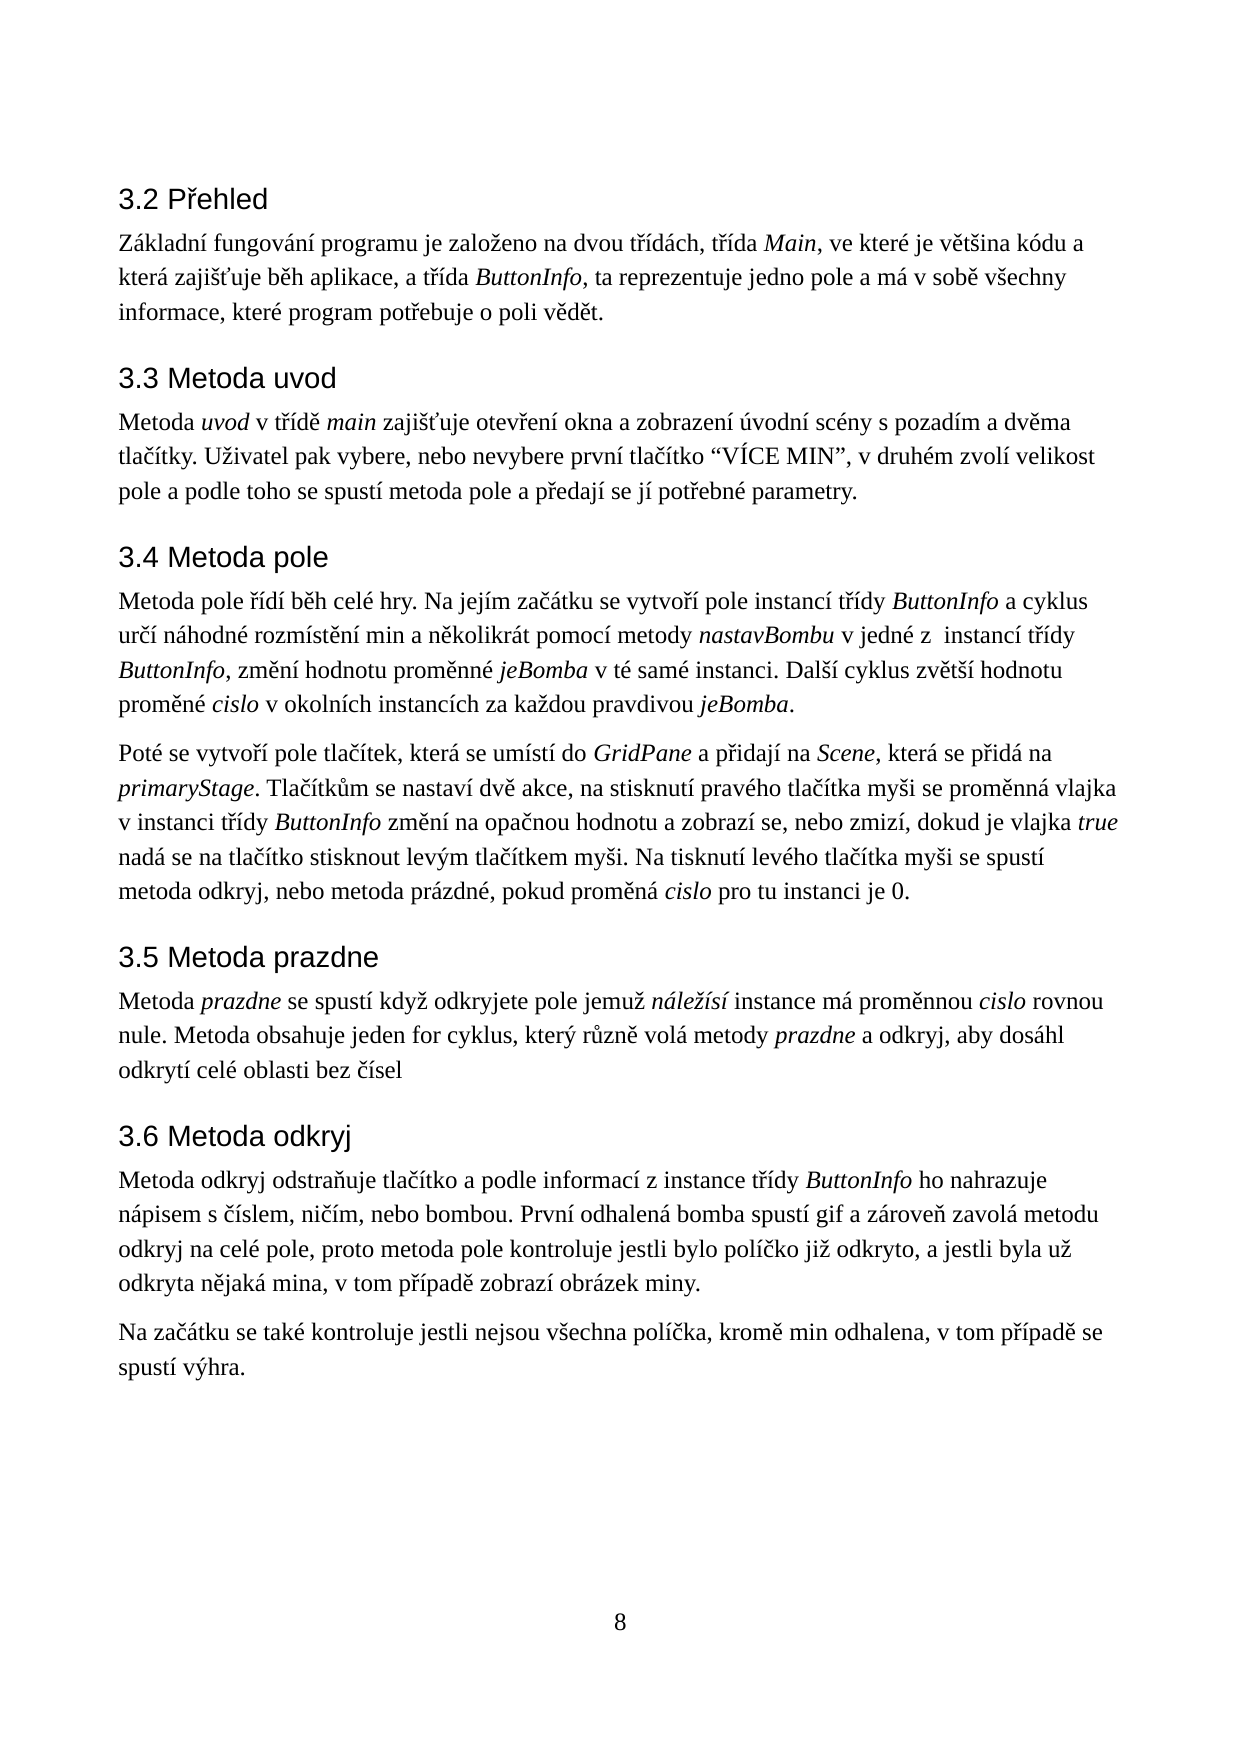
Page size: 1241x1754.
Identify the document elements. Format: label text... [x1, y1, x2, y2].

subtitle 3.6 Metoda odkryj [118, 1119, 1122, 1152]
subtitle 3.3 Metoda uvod [118, 361, 1122, 394]
text Poté se vytvoří pole tlačítek, která se umístí do GridPane a přidají na Scene, která se přidá na primaryStage. Tlačítkům se nastaví dvě akce, na stisknutí pravého tlačítka myši se proměnná vlajka v instanci třídy ButtonInfo změní na opačnou hodnotu a zobrazí se, nebo zmizí, dokud je vlajka true nadá se na tlačítko stisknout levým tlačítkem myši. Na tisknutí levého tlačítka myši se spustí metoda odkryj, nebo metoda prázdné, pokud proměná cislo pro tu instanci je 0. [118, 738, 1122, 905]
text Metoda prazdne se spustí když odkryjete pole jemuž náležísí instance má proměnnou cislo rovnou nule. Metoda obsahuje jeden for cyklus, který různě volá metody prazdne a odkryj, aby dosáhl odkrytí celé oblasti bez čísel [118, 986, 1122, 1084]
text Metoda uvod v třídě main zajišťuje otevření okna a zobrazení úvodní scény s pozadím a dvěma tlačítky. Uživatel pak vybere, nebo nevybere první tlačítko “VÍCE MIN”, v druhém zvolí velikost pole a podle toho se spustí metoda pole a předají se jí potřebné parametry. [118, 407, 1122, 504]
text Na začátku se také kontroluje jestli nejsou všechna políčka, kromě min odhalena, v tom případě se spustí výhra. [118, 1317, 1122, 1381]
subtitle 3.5 Metoda prazdne [118, 940, 1122, 973]
text Metoda odkryj odstraňuje tlačítko a podle informací z instance třídy ButtonInfo ho nahrazuje nápisem s číslem, ničím, nebo bombou. První odhalená bomba spustí gif a zároveň zavolá metodu odkryj na celé pole, proto metoda pole kontroluje jestli bylo políčko již odkryto, a jestli byla už odkryta nějaká mina, v tom případě zobrazí obrázek miny. [118, 1165, 1122, 1297]
subtitle 3.2 Přehled [118, 182, 1122, 216]
text Metoda pole řídí běh celé hry. Na jejím začátku se vytvoří pole instancí třídy ButtonInfo a cyklus určí náhodné rozmístění min a několikrát pomocí metody nastavBombu v jedné z instancí třídy ButtonInfo, změní hodnotu proměnné jeBomba v té samé instanci. Další cyklus zvětší hodnotu proměné cislo v okolních instancích za každou pravdivou jeBomba. [118, 586, 1122, 718]
text Základní fungování programu je založeno na dvou třídách, třída Main, ve které je většina kódu a která zajišťuje běh aplikace, a třída ButtonInfo, ta reprezentuje jedno pole a má v sobě všechny informace, které program potřebuje o poli vědět. [118, 228, 1122, 326]
subtitle 3.4 Metoda pole [118, 539, 1122, 573]
